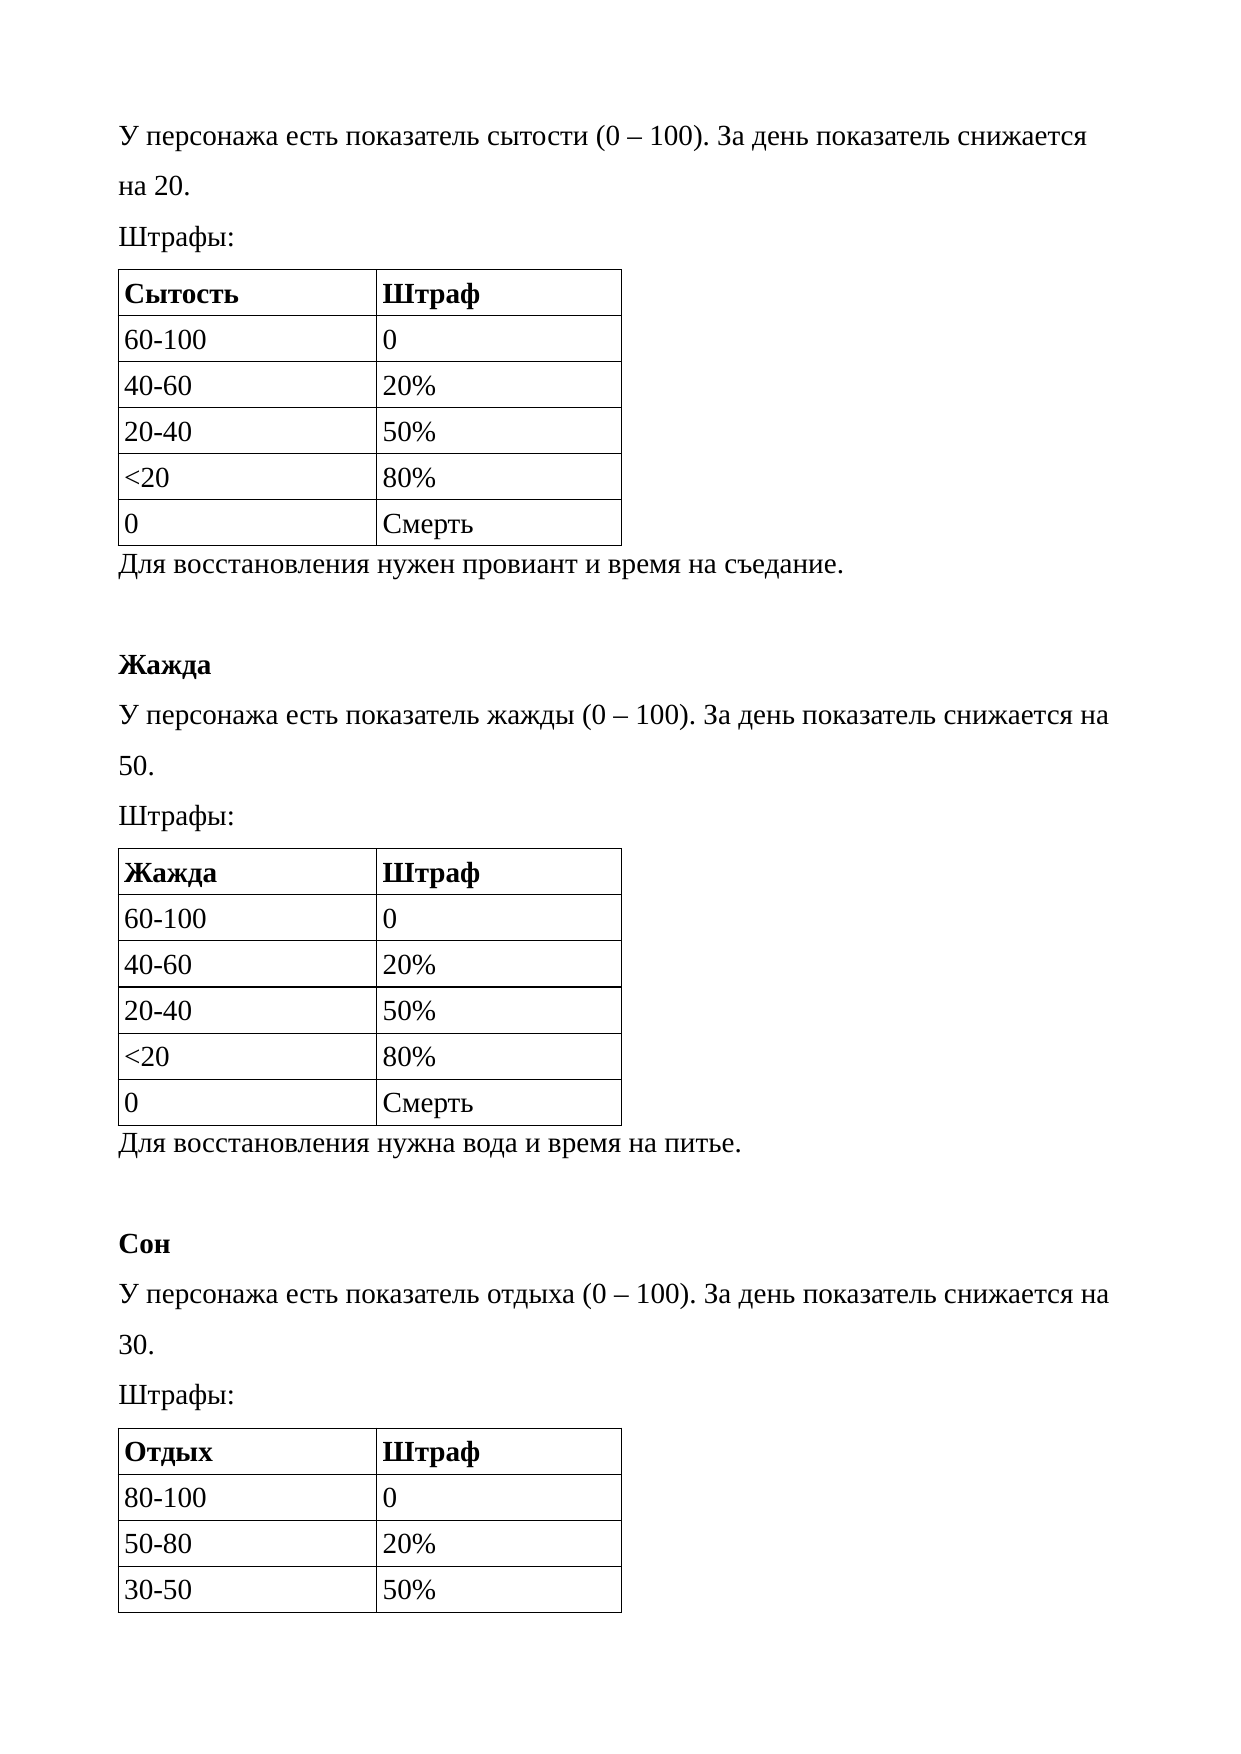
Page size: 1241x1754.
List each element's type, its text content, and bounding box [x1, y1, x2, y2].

table_cell 0 [377, 316, 621, 361]
text Сон [118, 1226, 1122, 1260]
text У персонажа есть показатель сытости (0 – 100). За день показатель снижается на 20. [118, 118, 1122, 202]
table_cell 60-100 [119, 895, 376, 940]
table_header Жажда [119, 849, 376, 894]
table_cell 0 [377, 895, 621, 940]
text Для восстановления нужна вода и время на питье. [118, 1126, 1122, 1159]
table_cell 20-40 [119, 408, 376, 453]
table_header Штраф [377, 1429, 621, 1473]
table_cell 40-60 [119, 362, 376, 407]
table_header Штраф [377, 849, 621, 894]
table_cell 80% [377, 1034, 621, 1078]
text Штрафы: [118, 1377, 1122, 1411]
text Штрафы: [118, 798, 1122, 831]
text У персонажа есть показатель отдыха (0 – 100). За день показатель снижается на 30. [118, 1276, 1122, 1360]
table_cell 30-50 [119, 1567, 376, 1612]
table_cell 80-100 [119, 1475, 376, 1519]
table_cell 20% [377, 941, 621, 986]
table_cell <20 [119, 1034, 376, 1078]
table_cell 80% [377, 454, 621, 499]
table_header Штраф [377, 270, 621, 315]
table_cell 50-80 [119, 1521, 376, 1566]
table_cell 20% [377, 1521, 621, 1566]
table_cell 50% [377, 1567, 621, 1612]
table_cell 60-100 [119, 316, 376, 361]
table_header Отдых [119, 1429, 376, 1473]
text Штрафы: [118, 219, 1122, 252]
text Жажда [118, 647, 1122, 681]
table_cell 20-40 [119, 988, 376, 1032]
table_cell 20% [377, 362, 621, 407]
table_cell 50% [377, 988, 621, 1032]
text Для восстановления нужен провиант и время на съедание. [118, 546, 1122, 580]
table_cell 0 [377, 1475, 621, 1519]
table_cell Смерть [377, 1080, 621, 1124]
table_cell 50% [377, 408, 621, 453]
table_cell 0 [119, 500, 376, 545]
table_cell 40-60 [119, 941, 376, 986]
table_cell <20 [119, 454, 376, 499]
text У персонажа есть показатель жажды (0 – 100). За день показатель снижается на 50. [118, 697, 1122, 781]
table_cell Смерть [377, 500, 621, 545]
table_cell 0 [119, 1080, 376, 1124]
table_header Сытость [119, 270, 376, 315]
